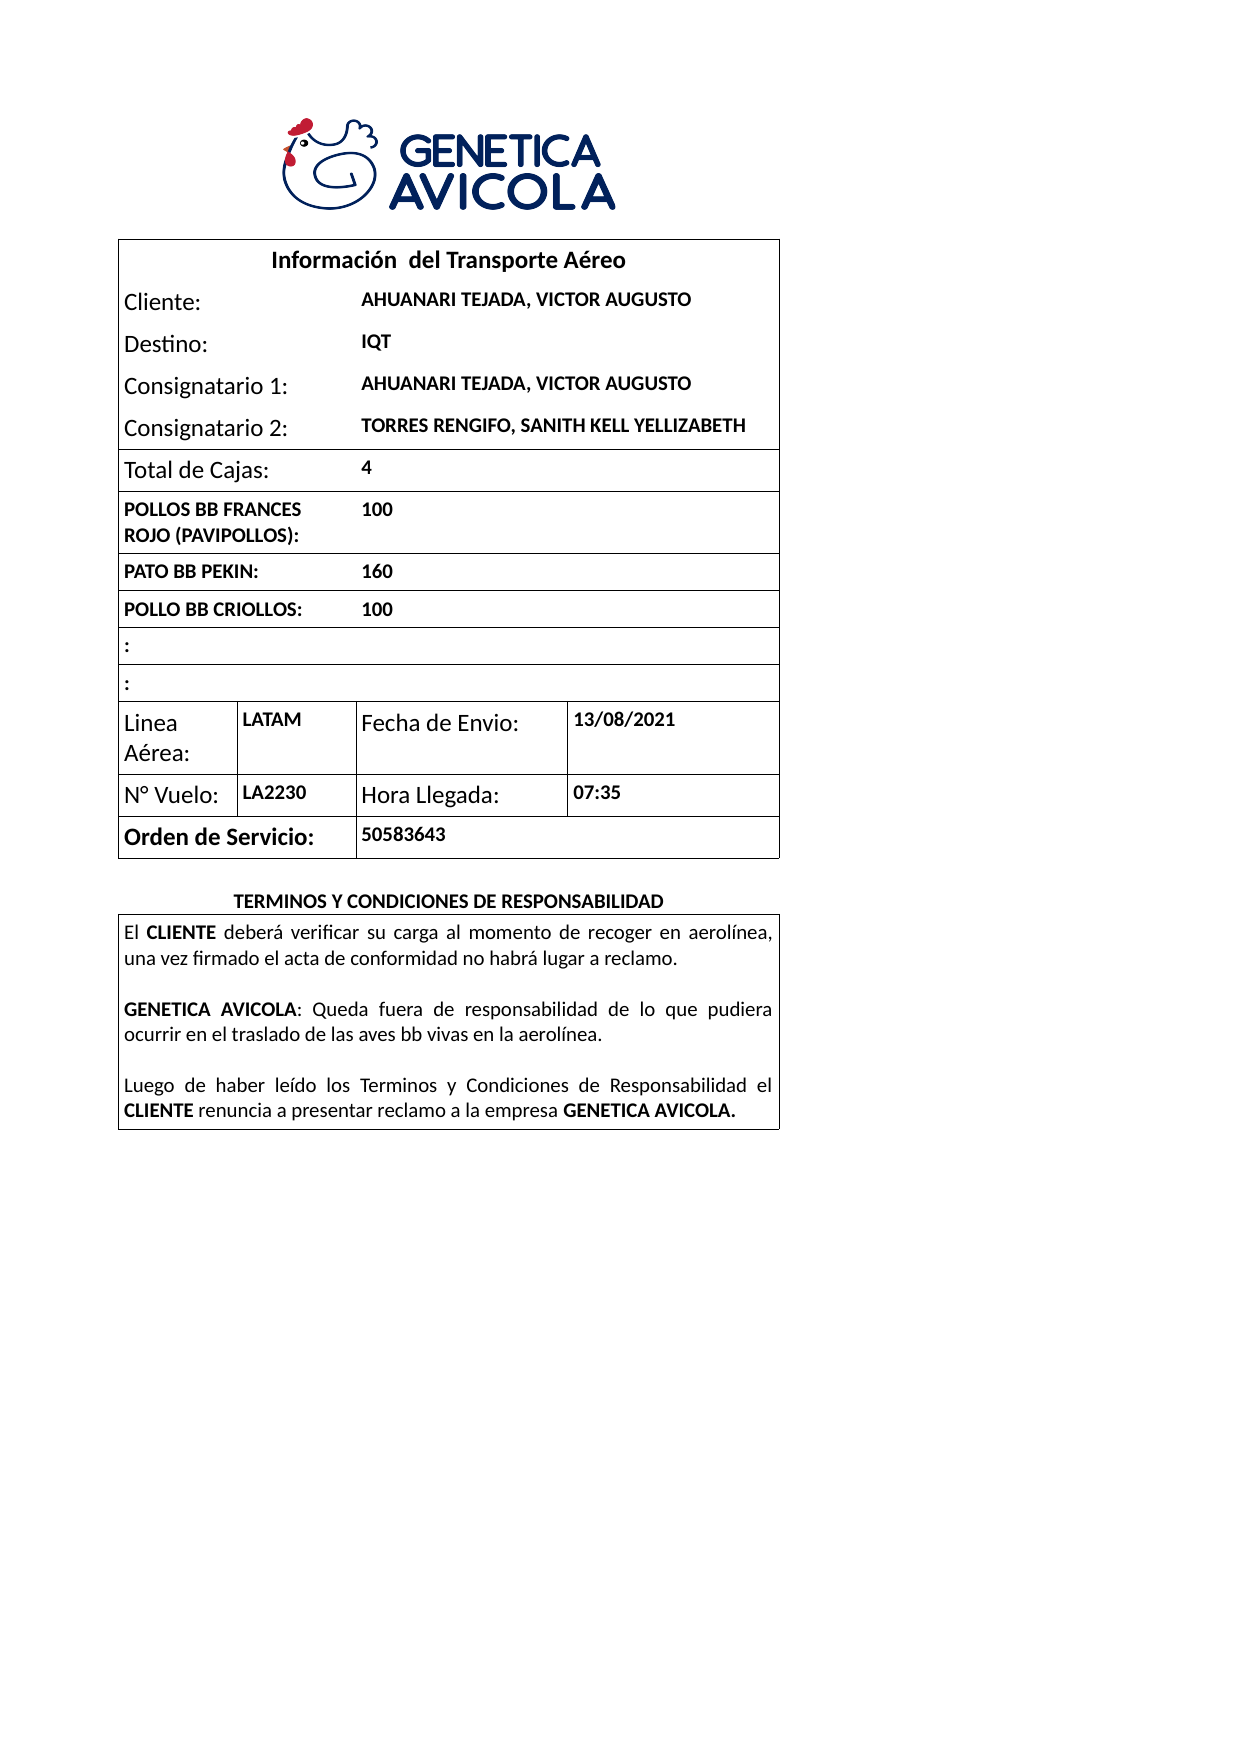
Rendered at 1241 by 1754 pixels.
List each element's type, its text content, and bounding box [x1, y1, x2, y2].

table_cell IQT [356, 323, 779, 364]
table_cell 07:35 [568, 775, 779, 816]
table_cell Orden de Servicio: [119, 817, 356, 858]
table_header Información del Transporte Aéreo [119, 240, 779, 281]
table_cell 13/08/2021 [568, 702, 779, 773]
table_cell : [119, 628, 356, 664]
table_cell TORRES RENGIFO, SANITH KELL YELLIZABETH [356, 406, 779, 448]
table_cell POLLO BB CRIOLLOS: [119, 591, 356, 627]
table_cell Destino: [119, 323, 356, 364]
table_cell Fecha de Envio: [357, 702, 567, 773]
table_cell Total de Cajas: [119, 450, 356, 491]
table_cell TERMINOS Y CONDICIONES DE RESPONSABILIDAD [118, 859, 779, 914]
table_cell LATAM [238, 702, 356, 773]
table_cell AHUANARI TEJADA, VICTOR AUGUSTO [356, 281, 779, 322]
table_cell PATO BB PEKIN: [119, 554, 356, 590]
table_cell [356, 628, 779, 664]
table_cell 100 [356, 591, 779, 627]
table_cell AHUANARI TEJADA, VICTOR AUGUSTO [356, 365, 779, 406]
table_cell 100 [356, 492, 779, 553]
table_cell Cliente: [119, 281, 356, 322]
table_cell El CLIENTE deberá verificar su carga al momento de recoger en aerolínea, una vez firmado el acta de conformidad no habrá lugar a reclamo. GENETICA AVICOLA: Queda fuera de responsabilidad de lo que pudiera ocurrir en el traslado de las aves bb vivas en la aerolínea. Luego de haber leído los Terminos y Condiciones de Responsabilidad el CLIENTE renuncia a presentar reclamo a la empresa GENETICA AVICOLA. [119, 915, 779, 1128]
table_cell Linea Aérea: [119, 702, 237, 773]
table_cell Consignatario 2: [119, 406, 356, 448]
table_cell POLLOS BB FRANCES ROJO (PAVIPOLLOS): [119, 492, 356, 553]
table_cell : [119, 665, 356, 701]
table_cell Hora Llegada: [357, 775, 567, 816]
picture [282, 118, 616, 210]
table_cell 160 [356, 554, 779, 590]
table_cell 50583643 [357, 817, 779, 858]
table_cell [356, 665, 779, 701]
table_cell Consignatario 1: [119, 365, 356, 406]
table_cell N° Vuelo: [119, 775, 237, 816]
table_cell LA2230 [238, 775, 356, 816]
table_cell 4 [356, 450, 779, 491]
